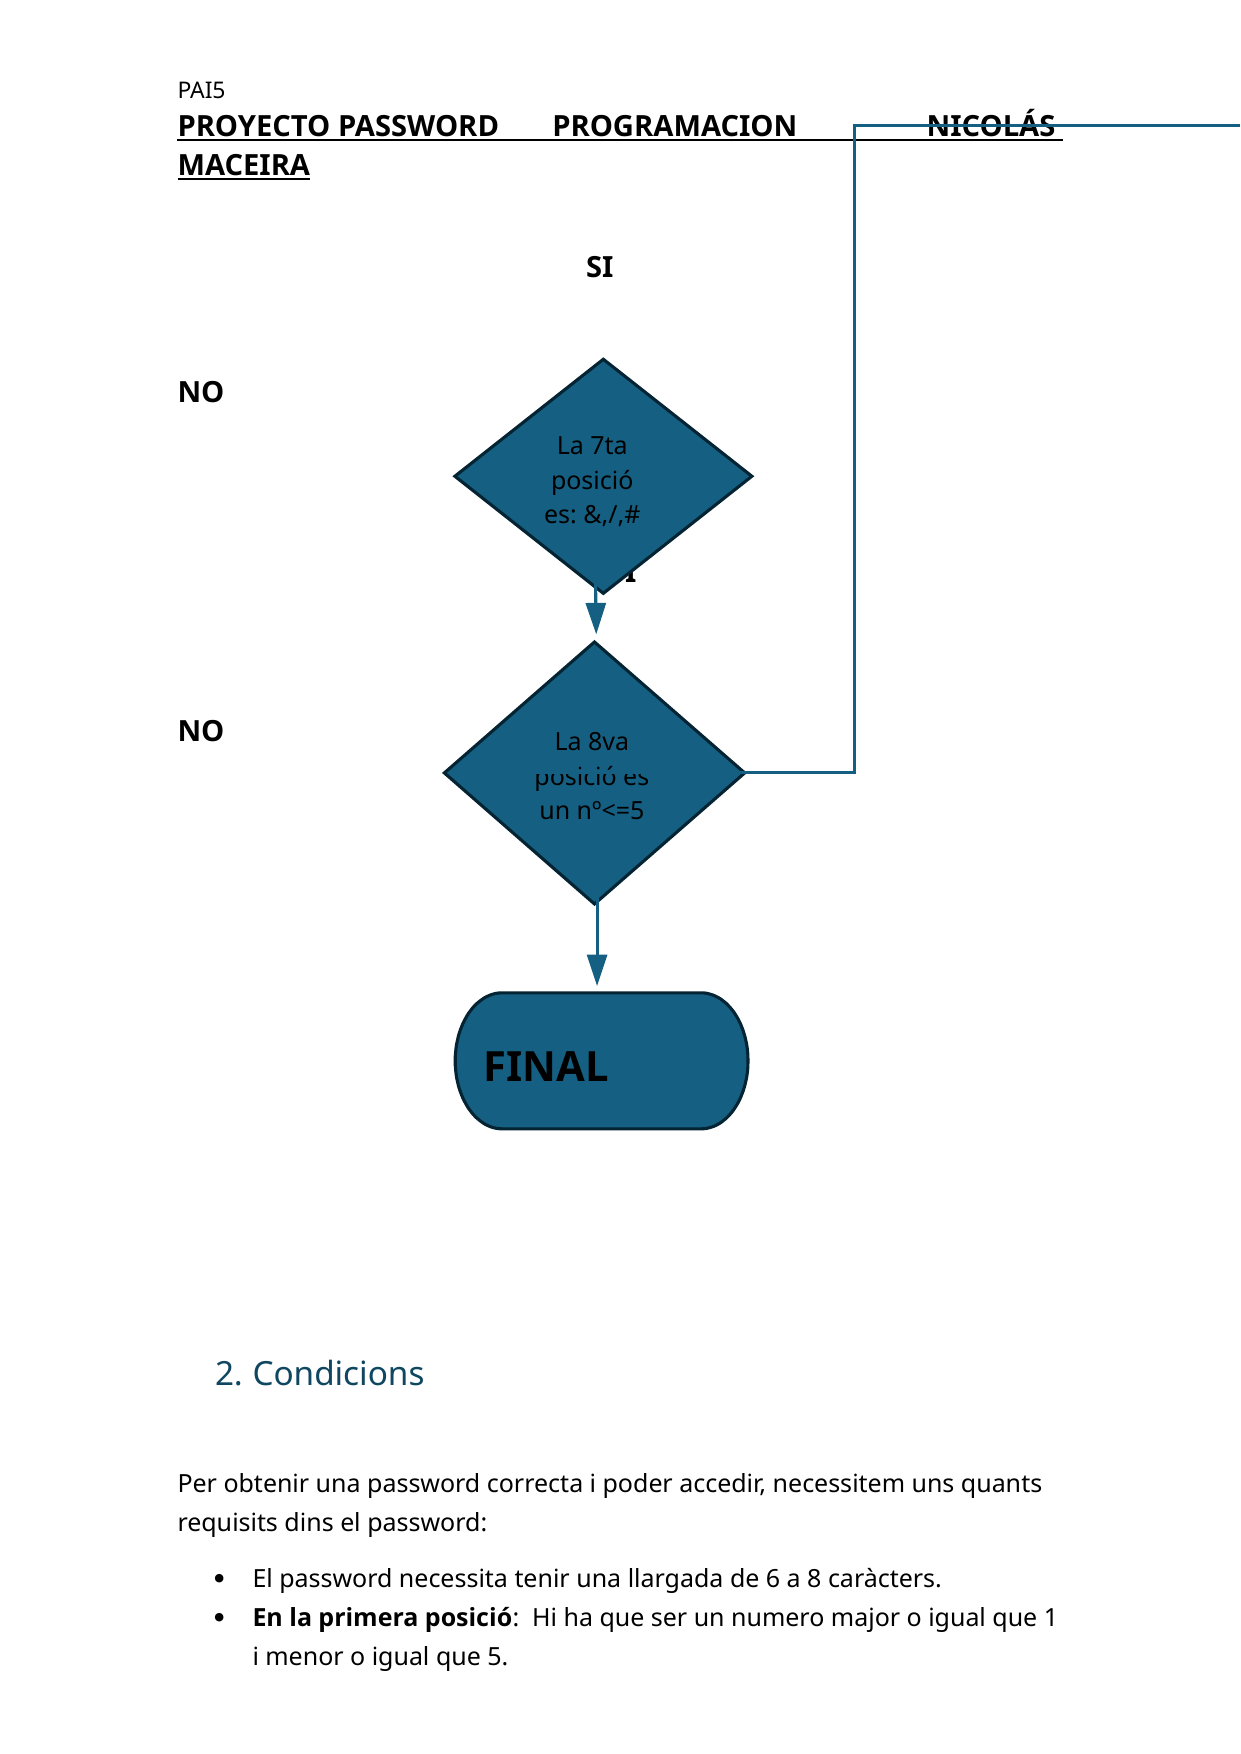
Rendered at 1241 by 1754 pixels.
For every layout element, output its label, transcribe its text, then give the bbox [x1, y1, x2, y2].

text NO [631, 670, 853, 749]
text [856, 371, 1063, 411]
text SI [177, 247, 853, 286]
text [623, 371, 853, 411]
text Per obtenir una password correcta i poder accedir, necessitem uns quants requisits dins el password: [177, 1466, 1063, 1539]
list El password necessita tenir una llargada de 6 a 8 caràcters. [215, 1561, 1063, 1595]
text [856, 552, 1063, 591]
text NO [177, 670, 558, 749]
text [856, 247, 1063, 286]
list En la primera posició: Hi ha que ser un numero major o igual que 1 i menor o igual que 5. [215, 1600, 1063, 1673]
list Condicions [215, 1349, 1063, 1395]
text [177, 552, 594, 591]
text NO [856, 670, 1063, 749]
text NO [177, 371, 584, 411]
text SI [611, 552, 853, 591]
